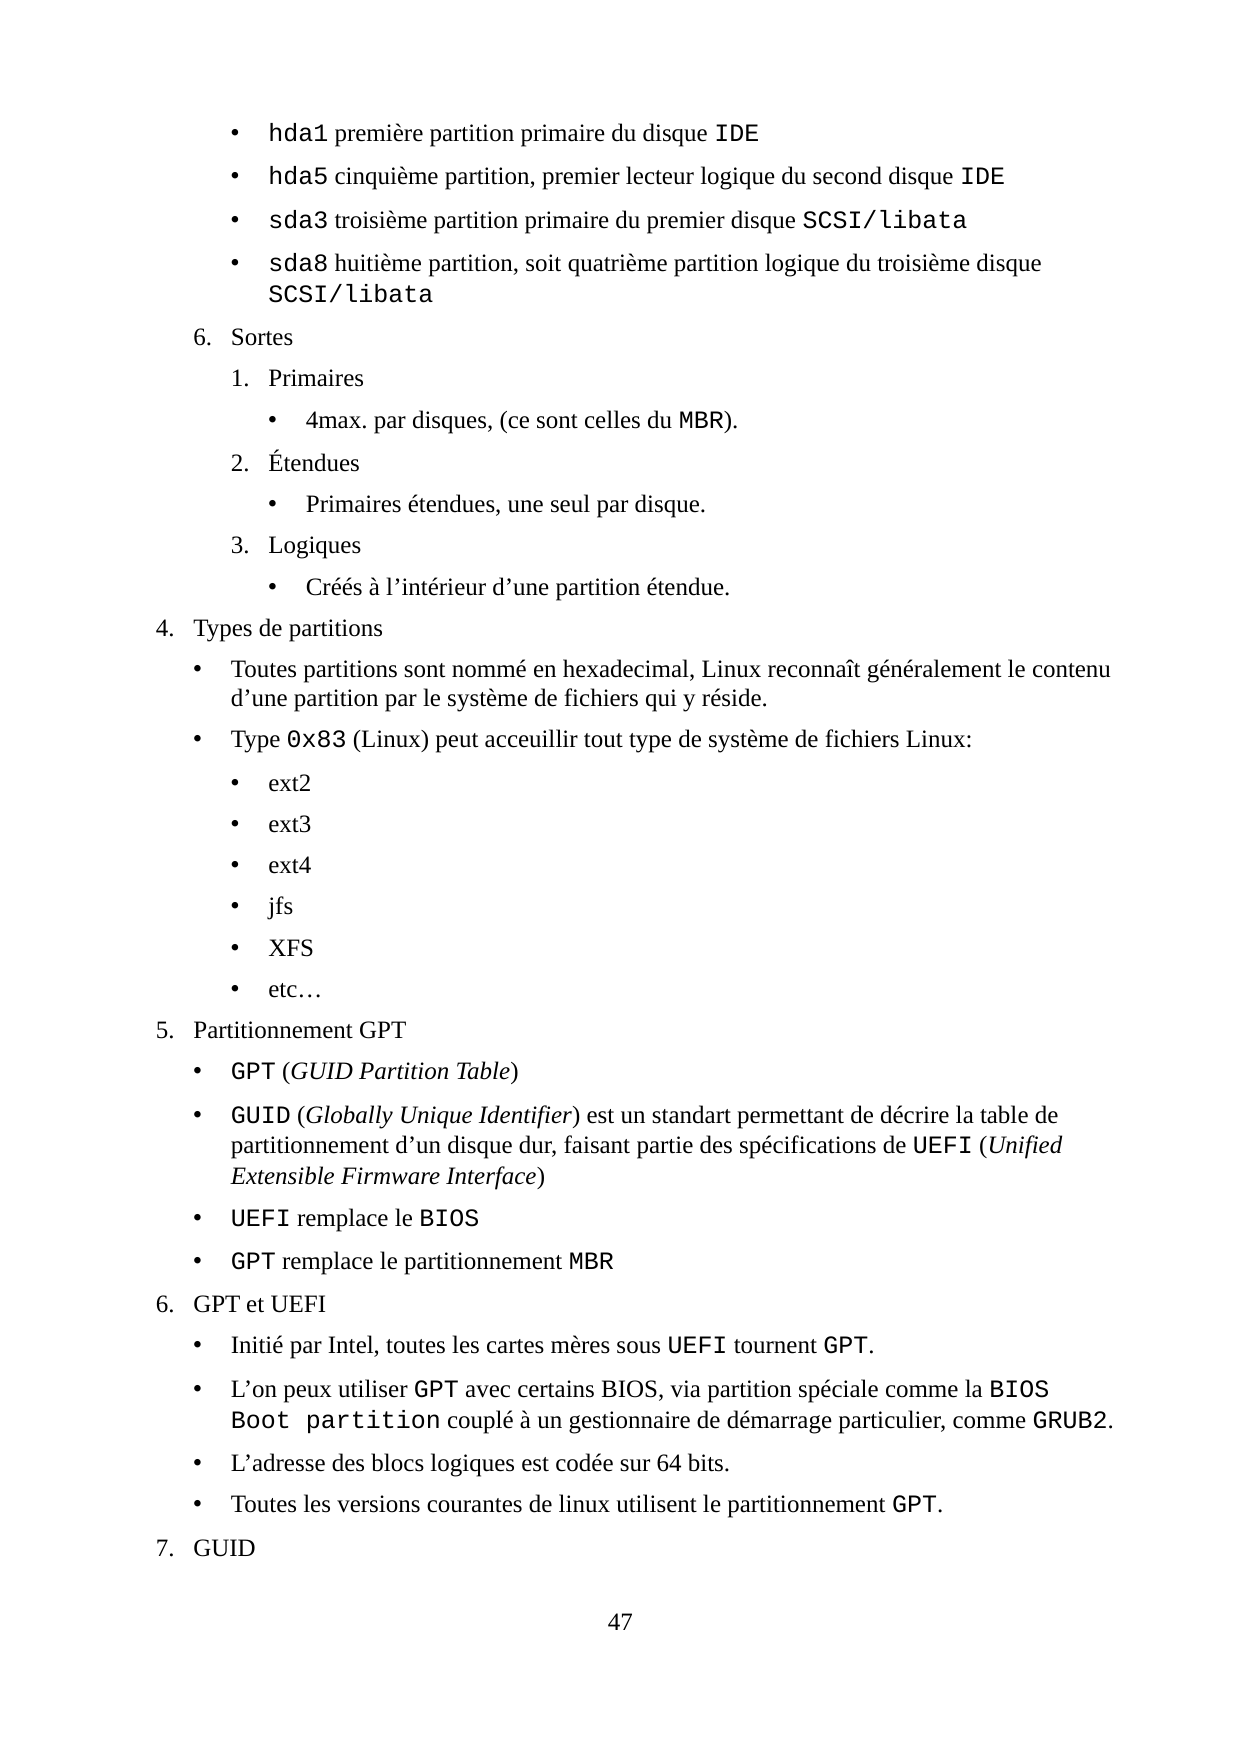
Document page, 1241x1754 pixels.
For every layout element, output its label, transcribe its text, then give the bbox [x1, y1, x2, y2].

list ext3 [231, 809, 1122, 838]
list Toutes les versions courantes de linux utilisent le partitionnement GPT. [193, 1489, 1122, 1520]
list ext2 [231, 768, 1122, 796]
list Partitionnement GPT [156, 1015, 1122, 1044]
list Types de partitions [156, 613, 1122, 642]
list XFS [231, 933, 1122, 961]
list sda3 troisième partition primaire du premier disque SCSI/libata [231, 205, 1122, 236]
list Primaires étendues, une seul par disque. [268, 489, 1122, 518]
list sda8 huitième partition, soit quatrième partition logique du troisième disque SCSI/libata [231, 248, 1122, 310]
list GPT remplace le partitionnement MBR [193, 1246, 1122, 1277]
list GPT (GUID Partition Table) [193, 1056, 1122, 1087]
list L’adresse des blocs logiques est codée sur 64 bits. [193, 1448, 1122, 1477]
list L’on peux utiliser GPT avec certains BIOS, via partition spéciale comme la BIOS Boot partition couplé à un gestionnaire de démarrage particulier, comme GRUB2. [193, 1374, 1122, 1436]
list GUID [156, 1533, 1122, 1561]
list GUID (Globally Unique Identifier) est un standart permettant de décrire la table de partitionnement d’un disque dur, faisant partie des spécifications de UEFI (Unified Extensible Firmware Interface) [193, 1100, 1122, 1190]
list ext4 [231, 850, 1122, 879]
list hda5 cinquième partition, premier lecteur logique du second disque IDE [231, 161, 1122, 192]
list jfs [231, 891, 1122, 920]
list etc… [231, 974, 1122, 1003]
list Type 0x83 (Linux) peut acceuillir tout type de système de fichiers Linux: [193, 724, 1122, 755]
list Étendues [231, 448, 1122, 477]
list Sortes [193, 322, 1122, 351]
list Créés à l’intérieur d’une partition étendue. [268, 572, 1122, 601]
list Logiques [231, 531, 1122, 559]
list UEFI remplace le BIOS [193, 1203, 1122, 1233]
list Primaires [231, 363, 1122, 392]
list Toutes partitions sont nommé en hexadecimal, Linux reconnaît généralement le contenu d’une partition par le système de fichiers qui y réside. [193, 654, 1122, 712]
list 4max. par disques, (ce sont celles du MBR). [268, 405, 1122, 436]
list Initié par Intel, toutes les cartes mères sous UEFI tournent GPT. [193, 1331, 1122, 1361]
list hda1 première partition primaire du disque IDE [231, 118, 1122, 149]
list GPT et UEFI [156, 1289, 1122, 1318]
